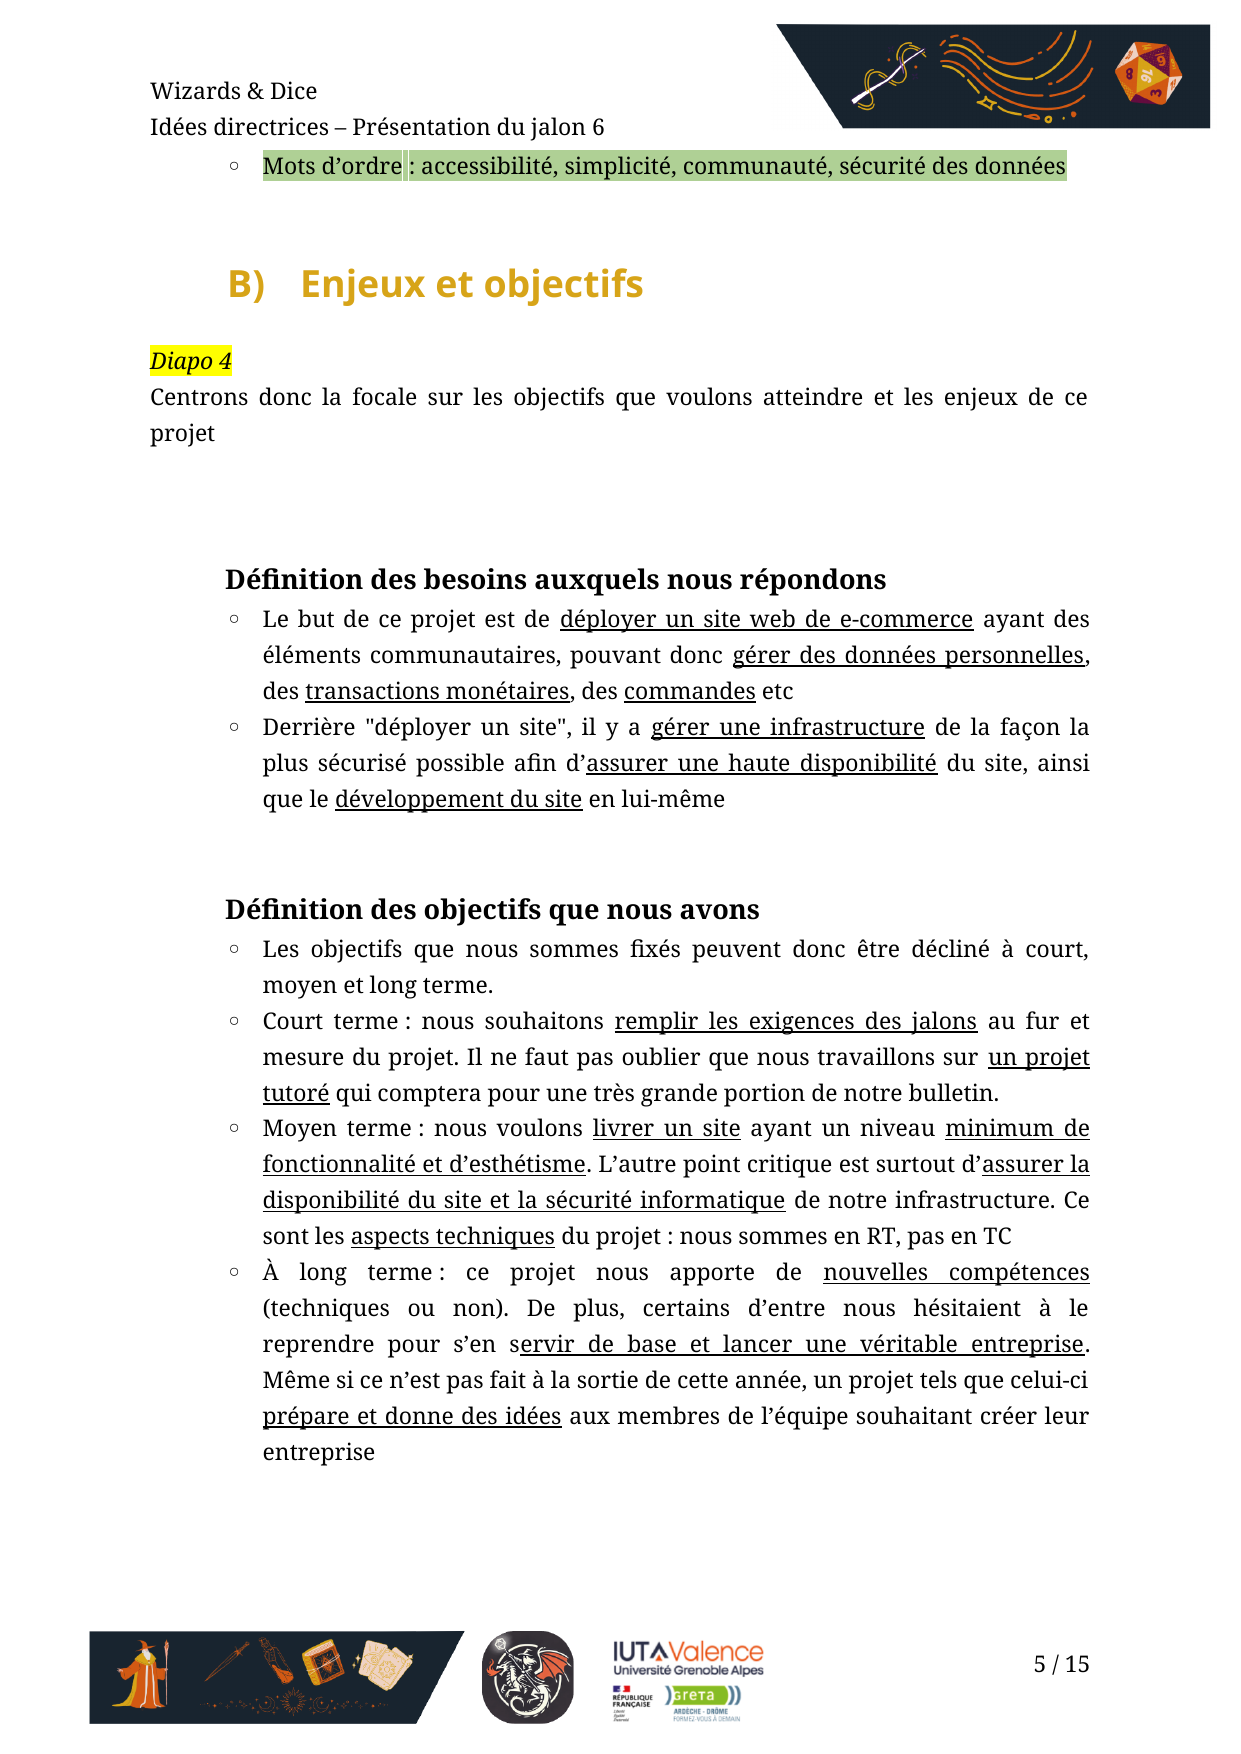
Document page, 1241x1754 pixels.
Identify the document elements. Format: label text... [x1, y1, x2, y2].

list Mots d’ordre : accessibilité, simplicité, communauté, sécurité des données [225, 150, 1090, 181]
list Derrière "déployer un site", il y a gérer une infrastructure de la façon la plus sécurisé possible afin d’assurer une haute disponibilité du site, ainsi que le développement du site en lui-même [225, 711, 1090, 814]
picture [771, 21, 1218, 131]
list Le but de ce projet est de déployer un site web de e-commerce ayant des éléments communautaires, pouvant donc gérer des données personnelles, des transactions monétaires, des commandes etc [225, 603, 1090, 706]
list Moyen terme : nous voulons livrer un site ayant un niveau minimum de fonctionnalité et d’esthétisme. L’autre point critique est surtout d’assurer la disponibilité du site et la sécurité informatique de notre infrastructure. Ce sont les aspects techniques du projet : nous sommes en RT, pas en TC [225, 1112, 1090, 1251]
list Définition des besoins auxquels nous répondons [187, 560, 1090, 597]
text Centrons donc la focale sur les objectifs que voulons atteindre et les enjeux de ce projet [150, 381, 1090, 448]
list Les objectifs que nous sommes fixés peuvent donc être décliné à court, moyen et long terme. [225, 933, 1090, 1000]
list Court terme : nous souhaitons remplir les exigences des jalons au fur et mesure du projet. Il ne faut pas oublier que nous travaillons sur un projet tutoré qui comptera pour une très grande portion de notre bulletin. [225, 1004, 1090, 1108]
picture [81, 1620, 788, 1733]
list À long terme : ce projet nous apporte de nouvelles compétences (techniques ou non). De plus, certains d’entre nous hésitaient à le reprendre pour s’en servir de base et lancer une véritable entreprise. Même si ce n’est pas fait à la sortie de cette année, un projet tels que celui-ci prépare et donne des idées aux membres de l’équipe souhaitant créer leur entreprise [225, 1256, 1090, 1467]
list Définition des objectifs que nous avons [187, 890, 1090, 927]
subtitle Enjeux et objectifs [227, 258, 1090, 309]
text Diapo 4 [150, 345, 1090, 376]
